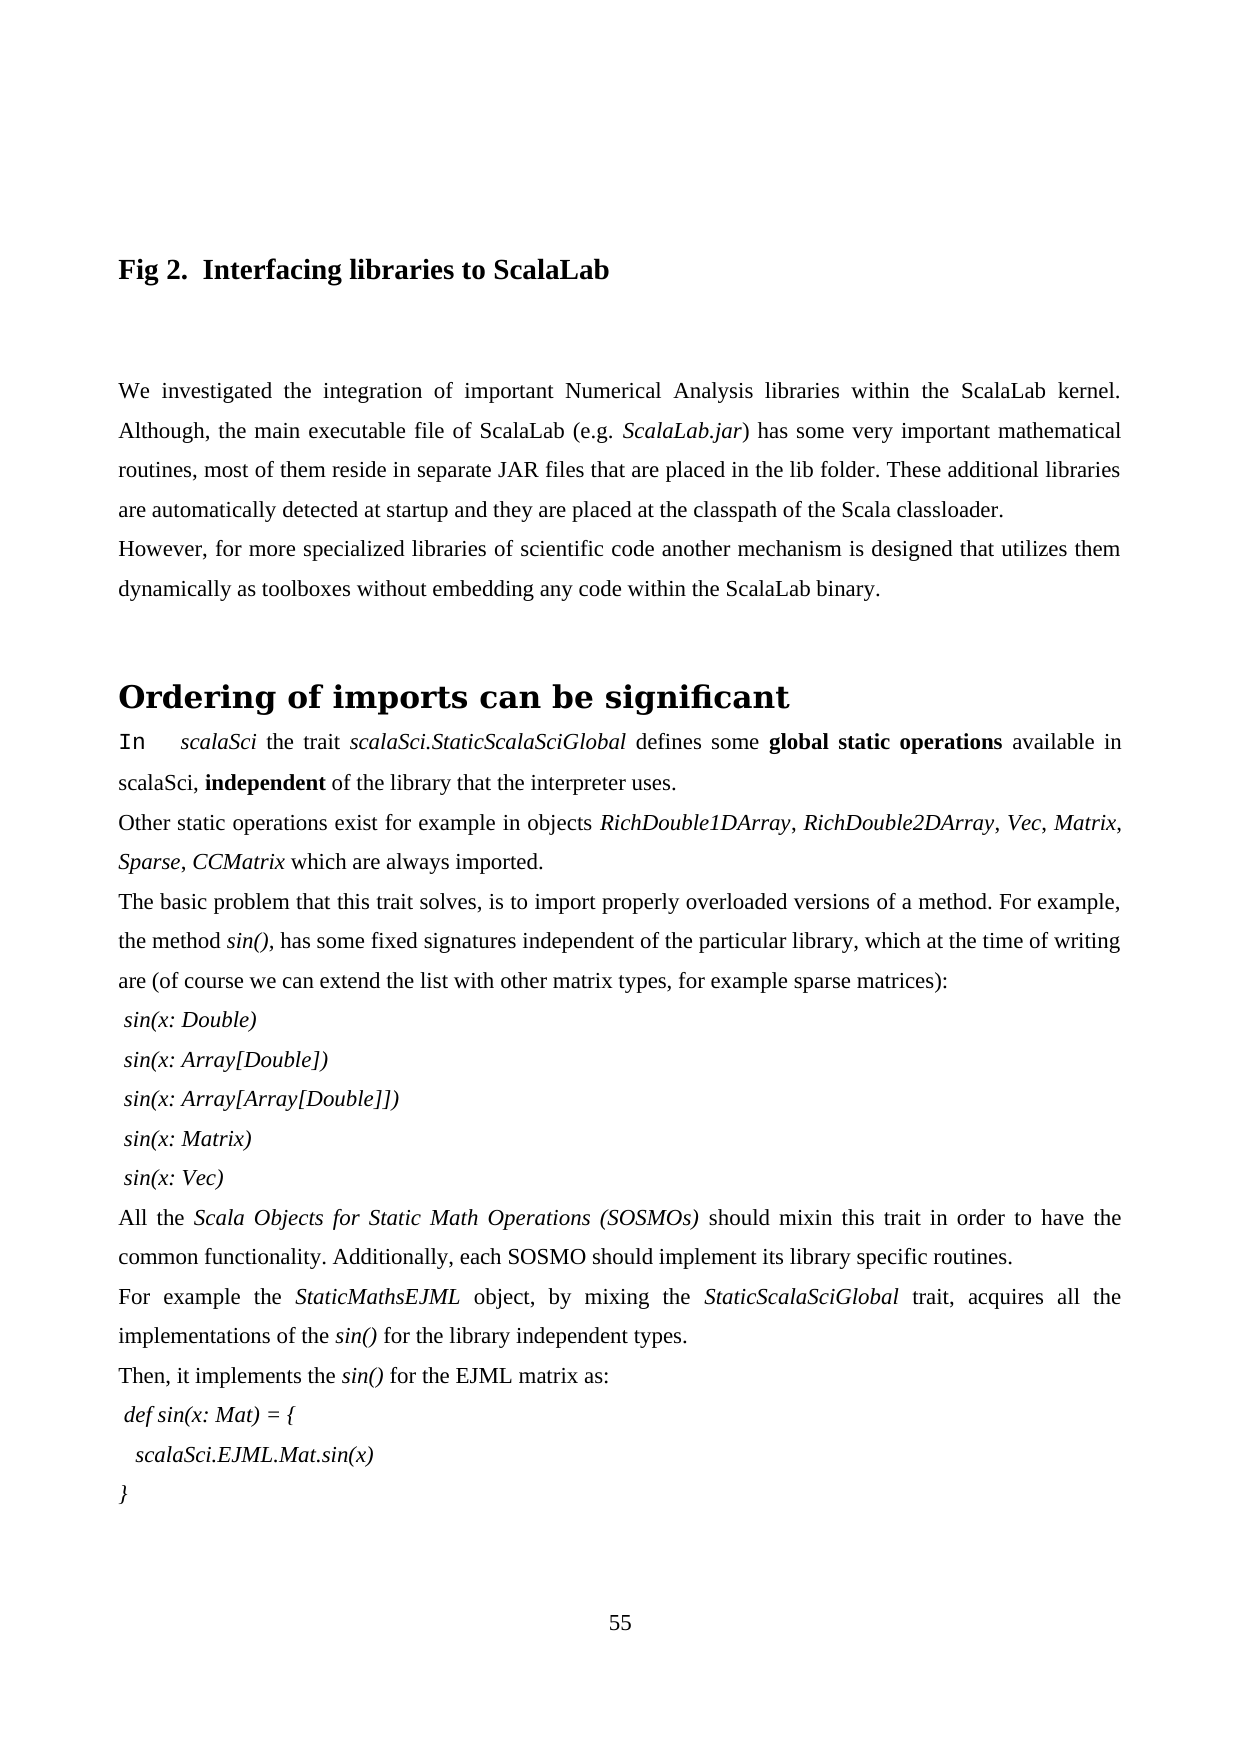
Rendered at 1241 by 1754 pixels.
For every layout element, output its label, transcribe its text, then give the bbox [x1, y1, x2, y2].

text sin(x: Array[Array[Double]]) [118, 1085, 1122, 1112]
text All the Scala Objects for Static Math Operations (SOSMOs) should mixin this trait in order to have the common functionality. Additionally, each SOSMO should implement its library specific routines. [118, 1204, 1122, 1269]
text sin(x: Double) [118, 1006, 1122, 1033]
text def sin(x: Mat) = { [118, 1401, 1122, 1427]
text } [118, 1480, 1122, 1506]
text Other static operations exist for example in objects RichDouble1DArray, RichDouble2DArray, Vec, Matrix, Sparse, CCMatrix which are always imported. [118, 809, 1122, 875]
text The basic problem that this trait solves, is to import properly overloaded versions of a method. For example, the method sin(), has some fixed signatures independent of the particular library, which at the time of writing are (of course we can extend the list with other matrix types, for example sparse matrices): [118, 888, 1122, 993]
text sin(x: Array[Double]) [118, 1046, 1122, 1072]
text In scalaSci the trait scalaSci.StaticScalaSciGlobal defines some global static operations available in scalaSci, independent of the library that the interpreter uses. [118, 728, 1122, 796]
text Fig 2. Interfacing libraries to ScalaLab [118, 252, 1122, 286]
text sin(x: Matrix) [118, 1125, 1122, 1151]
text sin(x: Vec) [118, 1164, 1122, 1191]
text For example the StaticMathsEJML object, by mixing the StaticScalaSciGlobal trait, acquires all the implementations of the sin() for the library independent types. [118, 1283, 1122, 1348]
text We investigated the integration of important Numerical Analysis libraries within the ScalaLab kernel. Although, the main executable file of ScalaLab (e.g. ScalaLab.jar) has some very important mathematical routines, most of them reside in separate JAR files that are placed in the lib folder. These additional libraries are automatically detected at startup and they are placed at the classpath of the Scala classloader. [118, 377, 1122, 522]
text However, for more specialized libraries of scientific code another mechanism is designed that utilizes them dynamically as toolboxes without embedding any code within the ScalaLab binary. [118, 535, 1122, 601]
text scalaSci.EJML.Mat.sin(x) [118, 1441, 1122, 1467]
text Then, it implements the sin() for the EJML matrix as: [118, 1362, 1122, 1388]
subtitle Ordering of imports can be significant [118, 679, 1122, 716]
